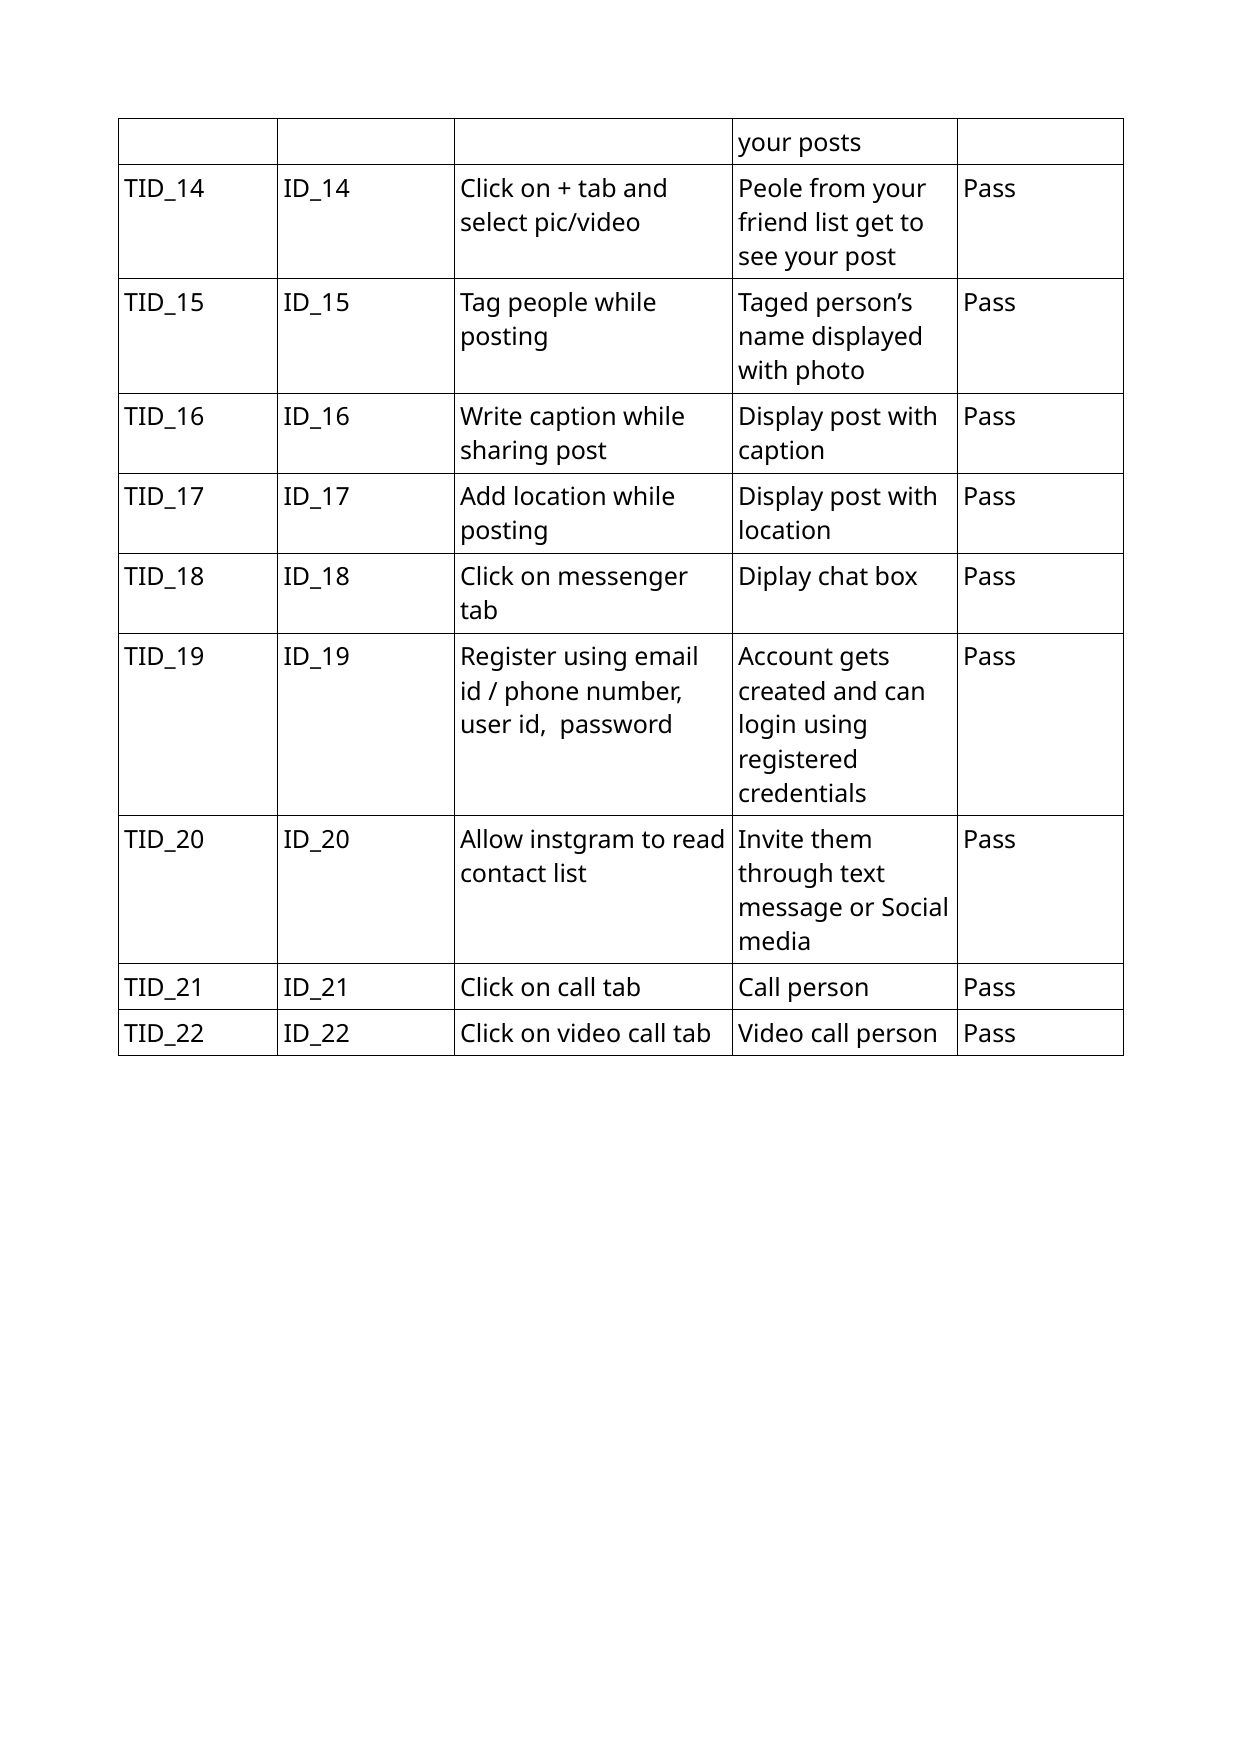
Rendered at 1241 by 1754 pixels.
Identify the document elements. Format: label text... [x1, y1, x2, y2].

table_cell TID_15 [119, 279, 277, 392]
table_cell TID_17 [119, 474, 277, 553]
table_cell [958, 119, 1123, 164]
table_cell Taged person’s name displayed with photo [733, 279, 957, 392]
table_cell TID_18 [119, 554, 277, 633]
table_cell Add location while posting [455, 474, 732, 553]
table_cell ID_14 [278, 165, 454, 278]
table_cell Pass [958, 1010, 1123, 1055]
table_cell TID_14 [119, 165, 277, 278]
table_cell TID_19 [119, 634, 277, 815]
table_cell [278, 119, 454, 164]
table_cell Pass [958, 394, 1123, 473]
table_cell Register using email id / phone number, user id, password [455, 634, 732, 815]
table_cell ID_21 [278, 964, 454, 1009]
table_cell Diplay chat box [733, 554, 957, 633]
table_cell Pass [958, 816, 1123, 963]
table_cell Peole from your friend list get to see your post [733, 165, 957, 278]
table_cell Allow instgram to read contact list [455, 816, 732, 963]
table_cell ID_15 [278, 279, 454, 392]
table_cell TID_16 [119, 394, 277, 473]
table_cell Tag people while posting [455, 279, 732, 392]
table_cell TID_20 [119, 816, 277, 963]
table_cell [455, 119, 732, 164]
table_cell Click on call tab [455, 964, 732, 1009]
table_cell ID_20 [278, 816, 454, 963]
table_cell Pass [958, 634, 1123, 815]
table_cell ID_17 [278, 474, 454, 553]
table_cell Pass [958, 474, 1123, 553]
table_cell TID_21 [119, 964, 277, 1009]
table_cell Click on + tab and select pic/video [455, 165, 732, 278]
table_cell Video call person [733, 1010, 957, 1055]
table_cell ID_22 [278, 1010, 454, 1055]
table_cell Call person [733, 964, 957, 1009]
table_cell Pass [958, 554, 1123, 633]
table_cell ID_16 [278, 394, 454, 473]
table_cell Invite them through text message or Social media [733, 816, 957, 963]
table_cell Pass [958, 279, 1123, 392]
table_cell ID_19 [278, 634, 454, 815]
table_cell your posts [733, 119, 957, 164]
table_cell Pass [958, 964, 1123, 1009]
table_cell [119, 119, 277, 164]
table_cell TID_22 [119, 1010, 277, 1055]
table_cell Pass [958, 165, 1123, 278]
table_cell Account gets created and can login using registered credentials [733, 634, 957, 815]
table_cell Write caption while sharing post [455, 394, 732, 473]
table_cell Click on video call tab [455, 1010, 732, 1055]
table_cell ID_18 [278, 554, 454, 633]
table_cell Display post with caption [733, 394, 957, 473]
table_cell Display post with location [733, 474, 957, 553]
table_cell Click on messenger tab [455, 554, 732, 633]
